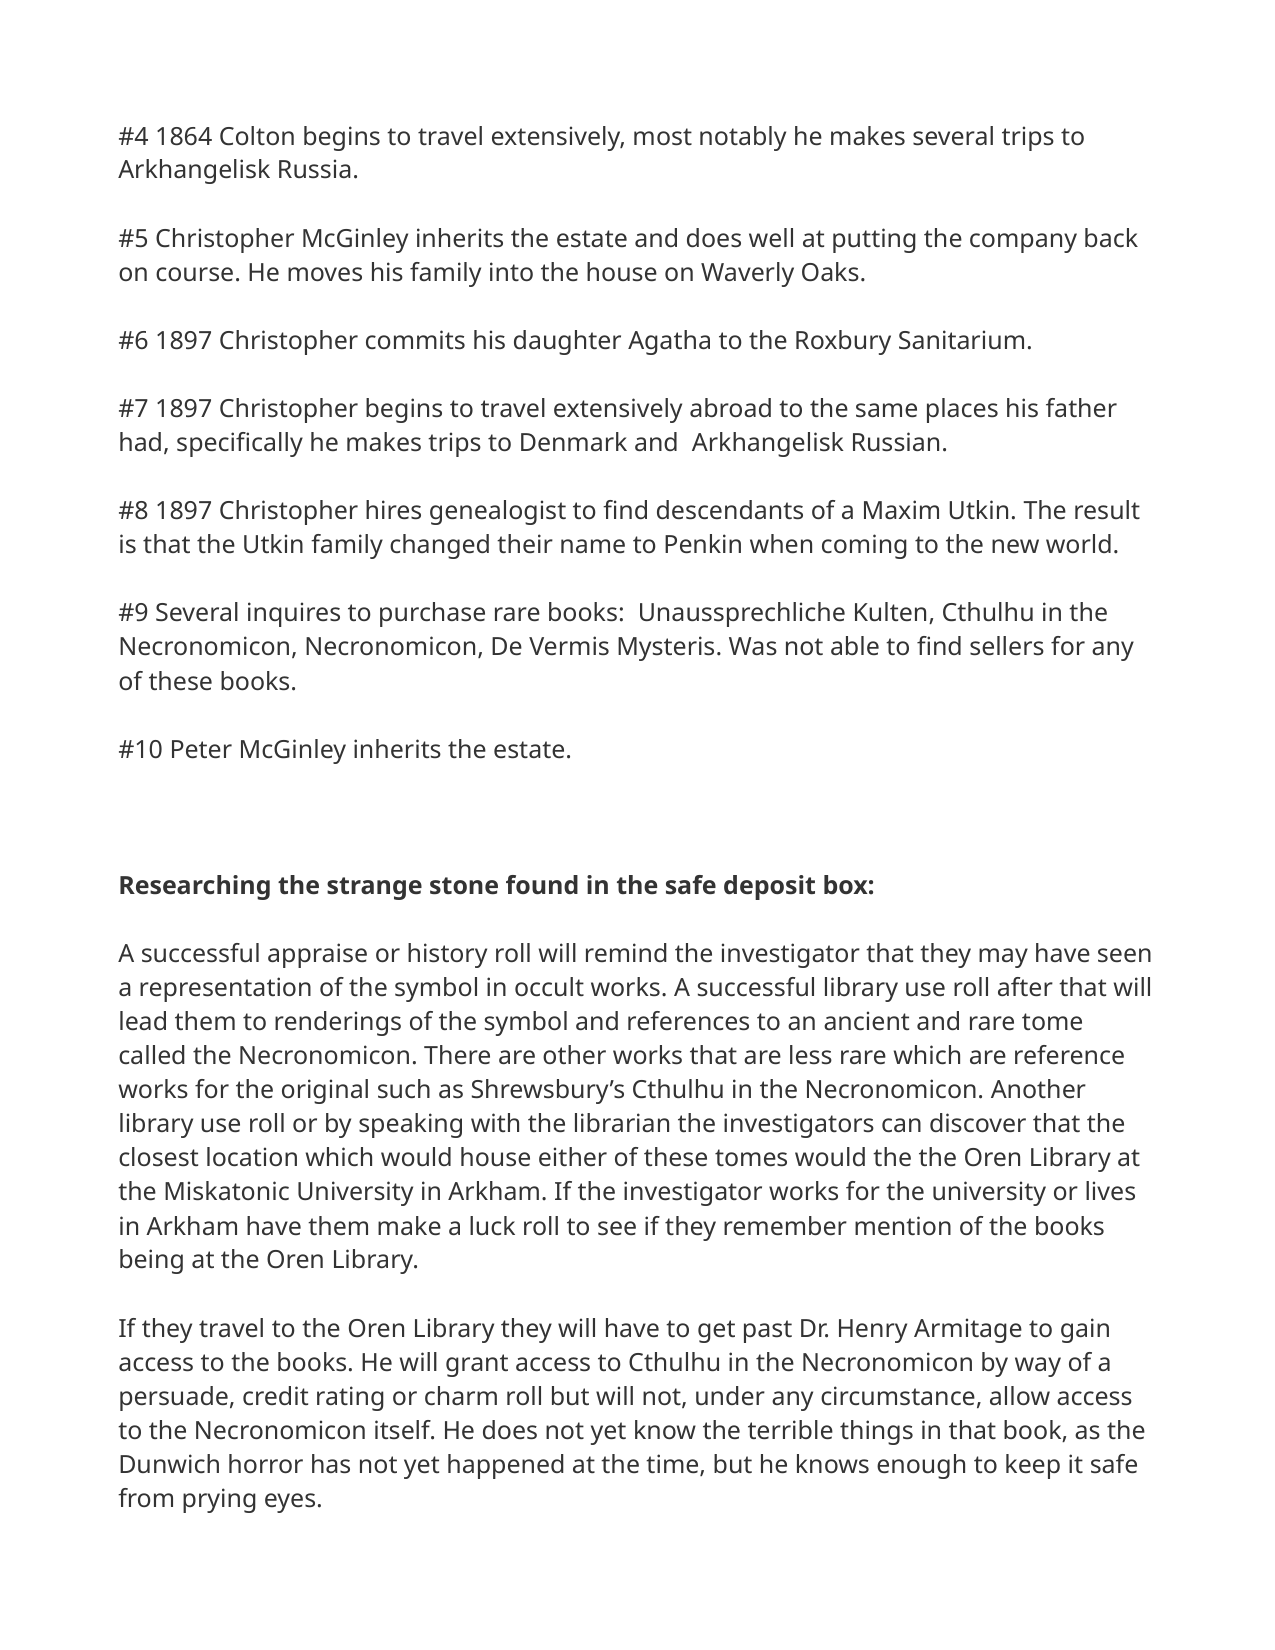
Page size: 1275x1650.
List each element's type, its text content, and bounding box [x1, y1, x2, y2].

text #9 Several inquires to purchase rare books: Unaussprechliche Kulten, Cthulhu in the Necronomicon, Necronomicon, De Vermis Mysteris. Was not able to find sellers for any of these books. [118, 595, 1157, 697]
text If they travel to the Oren Library they will have to get past Dr. Henry Armitage to gain access to the books. He will grant access to Cthulhu in the Necronomicon by way of a persuade, credit rating or charm roll but will not, under any circumstance, allow access to the Necronomicon itself. He does not yet know the terrible things in that book, as the Dunwich horror has not yet happened at the time, but he knows enough to keep it safe from prying eyes. [118, 1310, 1157, 1515]
text #8 1897 Christopher hires genealogist to find descendants of a Maxim Utkin. The result is that the Utkin family changed their name to Penkin when coming to the new world. [118, 493, 1157, 561]
text #4 1864 Colton begins to travel extensively, most notably he makes several trips to Arkhangelisk Russia. [118, 118, 1157, 186]
text #10 Peter McGinley inherits the estate. [118, 731, 1157, 765]
text #5 Christopher McGinley inherits the estate and does well at putting the company back on course. He moves his family into the house on Waverly Oaks. [118, 220, 1157, 288]
text A successful appraise or history roll will remind the investigator that they may have seen a representation of the symbol in occult works. A successful library use roll after that will lead them to renderings of the symbol and references to an ancient and rare tome called the Necronomicon. There are other works that are less rare which are reference works for the original such as Shrewsbury’s Cthulhu in the Necronomicon. Another library use roll or by speaking with the librarian the investigators can discover that the closest location which would house either of these tomes would the the Oren Library at the Miskatonic University in Arkham. If the investigator works for the university or lives in Arkham have them make a luck roll to see if they remember mention of the books being at the Oren Library. [118, 936, 1157, 1276]
text #7 1897 Christopher begins to travel extensively abroad to the same places his father had, specifically he makes trips to Denmark and Arkhangelisk Russian. [118, 391, 1157, 459]
text #6 1897 Christopher commits his daughter Agatha to the Roxbury Sanitarium. [118, 322, 1157, 357]
text Researching the strange stone found in the safe deposit box: [118, 867, 1157, 902]
